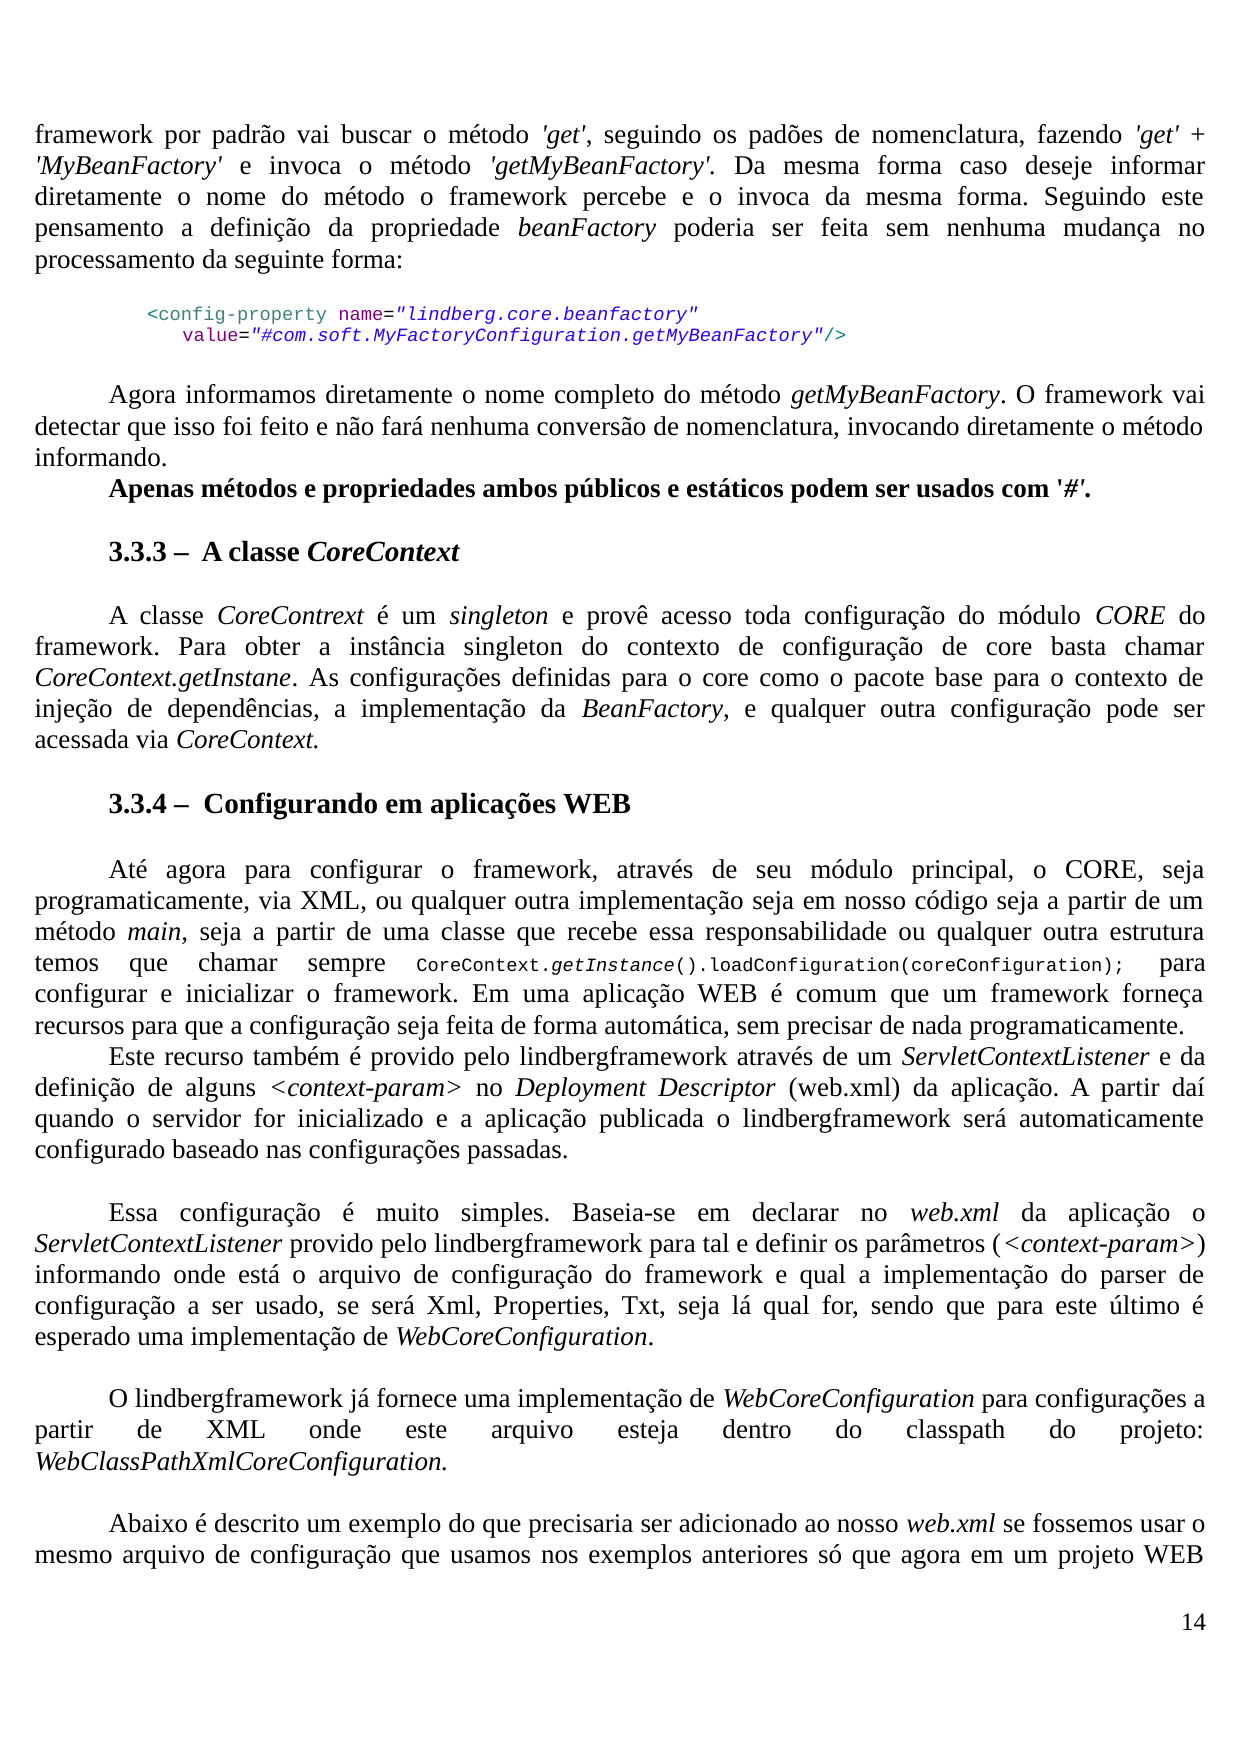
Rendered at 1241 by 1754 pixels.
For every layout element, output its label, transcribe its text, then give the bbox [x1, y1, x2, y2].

text Até agora para configurar o framework, através de seu módulo principal, o CORE, seja programaticamente, via XML, ou qualquer outra implementação seja em nosso código seja a partir de um método main, seja a partir de uma classe que recebe essa responsabilidade ou qualquer outra estrutura temos que chamar sempre CoreContext.getInstance().loadConfiguration(coreConfiguration); para configurar e inicializar o framework. Em uma aplicação WEB é comum que um framework forneça recursos para que a configuração seja feita de forma automática, sem precisar de nada programaticamente. [34, 853, 1206, 1040]
text <config-property name="lindberg.core.beanfactory" value="#com.soft.MyFactoryConfiguration.getMyBeanFactory"/> [34, 305, 1206, 347]
text framework por padrão vai buscar o método 'get', seguindo os padões de nomenclatura, fazendo 'get' + 'MyBeanFactory' e invoca o método 'getMyBeanFactory'. Da mesma forma caso deseje informar diretamente o nome do método o framework percebe e o invoca da mesma forma. Seguindo este pensamento a definição da propriedade beanFactory poderia ser feita sem nenhuma mudança no processamento da seguinte forma: [34, 118, 1206, 274]
text 3.3.4 – Configurando em aplicações WEB [34, 786, 1206, 819]
text Abaixo é descrito um exemplo do que precisaria ser adicionado ao nosso web.xml se fossemos usar o mesmo arquivo de configuração que usamos nos exemplos anteriores só que agora em um projeto WEB [34, 1507, 1206, 1569]
text O lindbergframework já fornece uma implementação de WebCoreConfiguration para configurações a partir de XML onde este arquivo esteja dentro do classpath do projeto: WebClassPathXmlCoreConfiguration. [34, 1382, 1206, 1476]
text Essa configuração é muito simples. Baseia-se em declarar no web.xml da aplicação o ServletContextListener provido pelo lindbergframework para tal e definir os parâmetros (<context-param>) informando onde está o arquivo de configuração do framework e qual a implementação do parser de configuração a ser usado, se será Xml, Properties, Txt, seja lá qual for, sendo que para este último é esperado uma implementação de WebCoreConfiguration. [34, 1196, 1206, 1351]
text A classe CoreContrext é um singleton e provê acesso toda configuração do módulo CORE do framework. Para obter a instância singleton do contexto de configuração de core basta chamar CoreContext.getInstane. As configurações definidas para o core como o pacote base para o contexto de injeção de dependências, a implementação da BeanFactory, e qualquer outra configuração pode ser acessada via CoreContext. [34, 599, 1206, 755]
text Apenas métodos e propriedades ambos públicos e estáticos podem ser usados com '#'. [34, 472, 1206, 503]
text 3.3.3 – A classe CoreContext [34, 534, 1206, 568]
text Agora informamos diretamente o nome completo do método getMyBeanFactory. O framework vai detectar que isso foi feito e não fará nenhuma conversão de nomenclatura, invocando diretamente o método informando. [34, 379, 1206, 472]
text Este recurso também é provido pelo lindbergframework através de um ServletContextListener e da definição de alguns <context-param> no Deployment Descriptor (web.xml) da aplicação. A partir daí quando o servidor for inicializado e a aplicação publicada o lindbergframework será automaticamente configurado baseado nas configurações passadas. [34, 1040, 1206, 1164]
